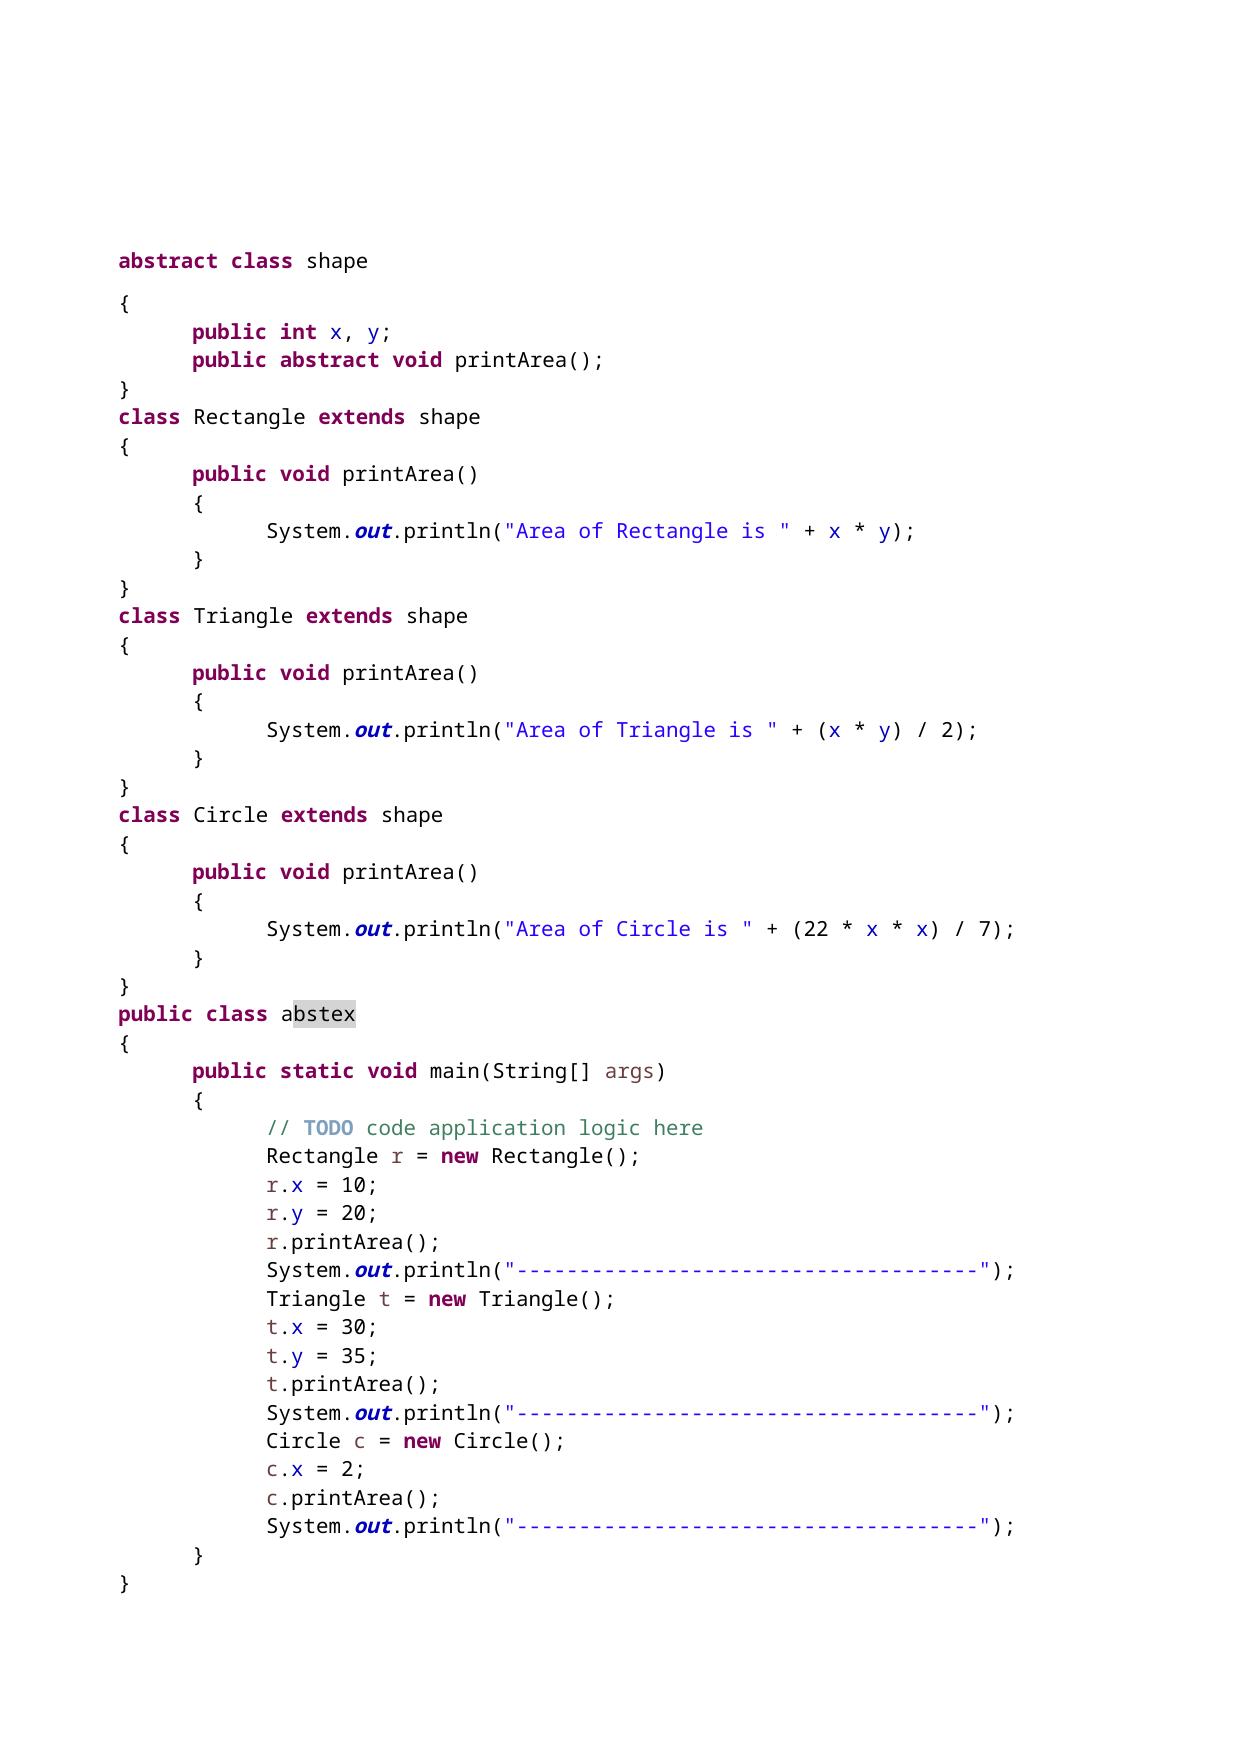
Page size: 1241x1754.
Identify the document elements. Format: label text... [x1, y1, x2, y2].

text c.printArea(); [118, 1483, 1122, 1511]
text System.out.println("Area of Rectangle is " + x * y); [118, 516, 1122, 544]
text public class abstex [118, 999, 1122, 1028]
text public static void main(String[] args) [118, 1056, 1122, 1085]
text Circle c = new Circle(); [118, 1426, 1122, 1454]
text } [118, 971, 1122, 999]
text class Triangle extends shape [118, 601, 1122, 630]
text System.out.println("-------------------------------------"); [118, 1398, 1122, 1426]
text class Circle extends shape [118, 800, 1122, 829]
text public abstract void printArea(); [118, 345, 1122, 374]
text } [118, 544, 1122, 573]
text t.y = 35; [118, 1341, 1122, 1369]
text } [118, 573, 1122, 601]
text class Rectangle extends shape [118, 402, 1122, 431]
text r.y = 20; [118, 1198, 1122, 1227]
text { [118, 886, 1122, 914]
text System.out.println("Area of Circle is " + (22 * x * x) / 7); [118, 914, 1122, 943]
text r.x = 10; [118, 1170, 1122, 1198]
text public void printArea() [118, 857, 1122, 886]
text { [118, 1028, 1122, 1056]
text { [118, 687, 1122, 715]
text System.out.println("-------------------------------------"); [118, 1511, 1122, 1540]
text abstract class shape [118, 246, 1122, 274]
text c.x = 2; [118, 1454, 1122, 1483]
text } [118, 1568, 1122, 1597]
text } [118, 743, 1122, 772]
text r.printArea(); [118, 1227, 1122, 1255]
text public int x, y; [118, 317, 1122, 345]
text // TODO code application logic here [118, 1113, 1122, 1142]
text { [118, 1085, 1122, 1113]
text t.printArea(); [118, 1369, 1122, 1398]
text { [118, 431, 1122, 459]
text System.out.println("Area of Triangle is " + (x * y) / 2); [118, 715, 1122, 743]
text t.x = 30; [118, 1312, 1122, 1341]
text Triangle t = new Triangle(); [118, 1284, 1122, 1312]
text { [118, 829, 1122, 857]
text } [118, 772, 1122, 800]
text { [118, 288, 1122, 317]
text public void printArea() [118, 459, 1122, 488]
text { [118, 488, 1122, 516]
text Rectangle r = new Rectangle(); [118, 1142, 1122, 1170]
text public void printArea() [118, 658, 1122, 687]
text } [118, 943, 1122, 971]
text } [118, 374, 1122, 402]
text System.out.println("-------------------------------------"); [118, 1255, 1122, 1284]
text } [118, 1540, 1122, 1568]
text { [118, 630, 1122, 658]
